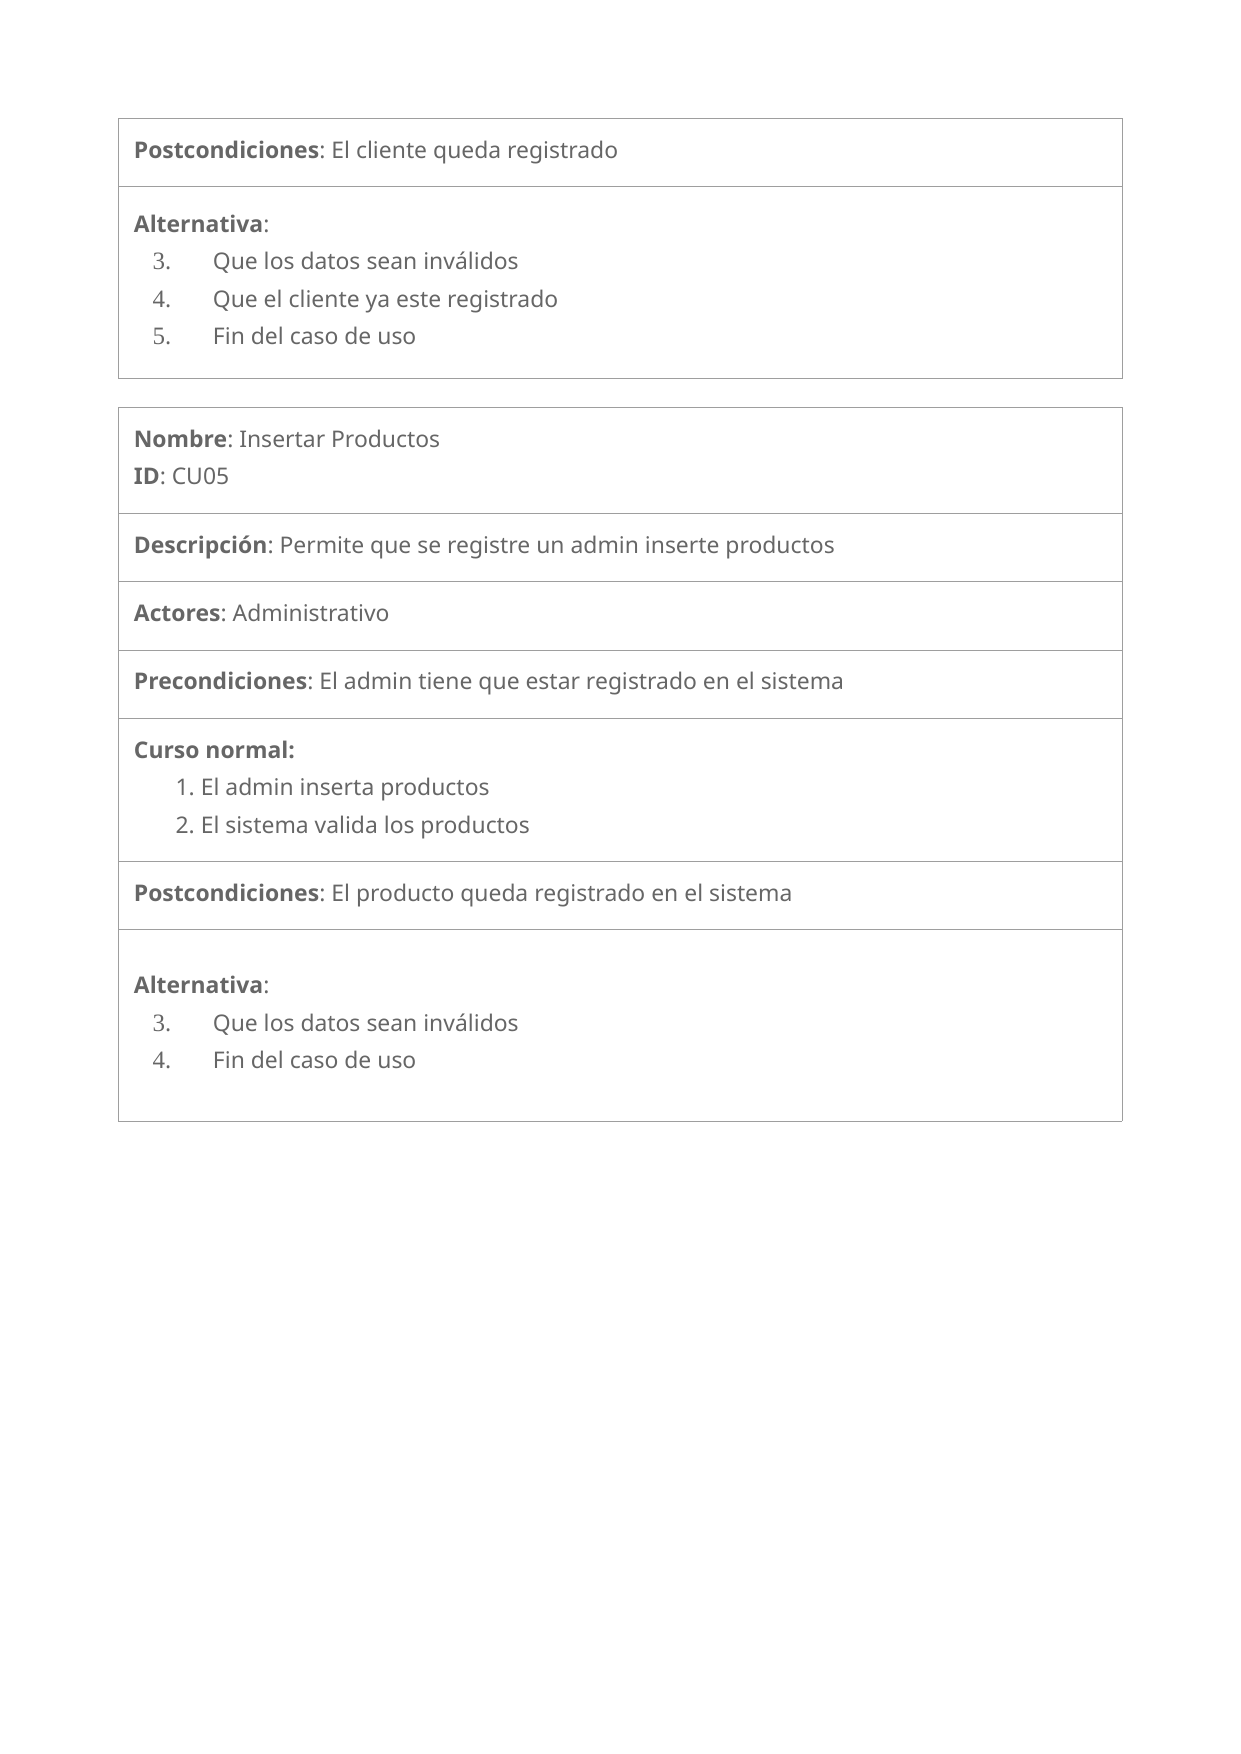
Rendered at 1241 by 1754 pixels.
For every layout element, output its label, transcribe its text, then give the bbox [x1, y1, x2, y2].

table_cell Actores: Administrativo [119, 582, 1122, 649]
table_cell Descripción: Permite que se registre un admin inserte productos [119, 514, 1122, 581]
table_header Nombre: Insertar Productos ID: CU05 [119, 408, 1122, 513]
table_cell Alternativa: 3. Que los datos sean inválidos 4. Que el cliente ya este registrado 5. Fin del caso de uso [119, 187, 1122, 378]
table_cell Postcondiciones: El cliente queda registrado [119, 119, 1122, 186]
table_header Curso normal: 1. El admin inserta productos 2. El sistema valida los productos [119, 719, 1122, 861]
table_cell Postcondiciones: El producto queda registrado en el sistema [119, 862, 1122, 929]
table_cell Alternativa: 3. Que los datos sean inválidos 4. Fin del caso de uso [119, 930, 1122, 1121]
table_cell Precondiciones: El admin tiene que estar registrado en el sistema [119, 651, 1122, 718]
